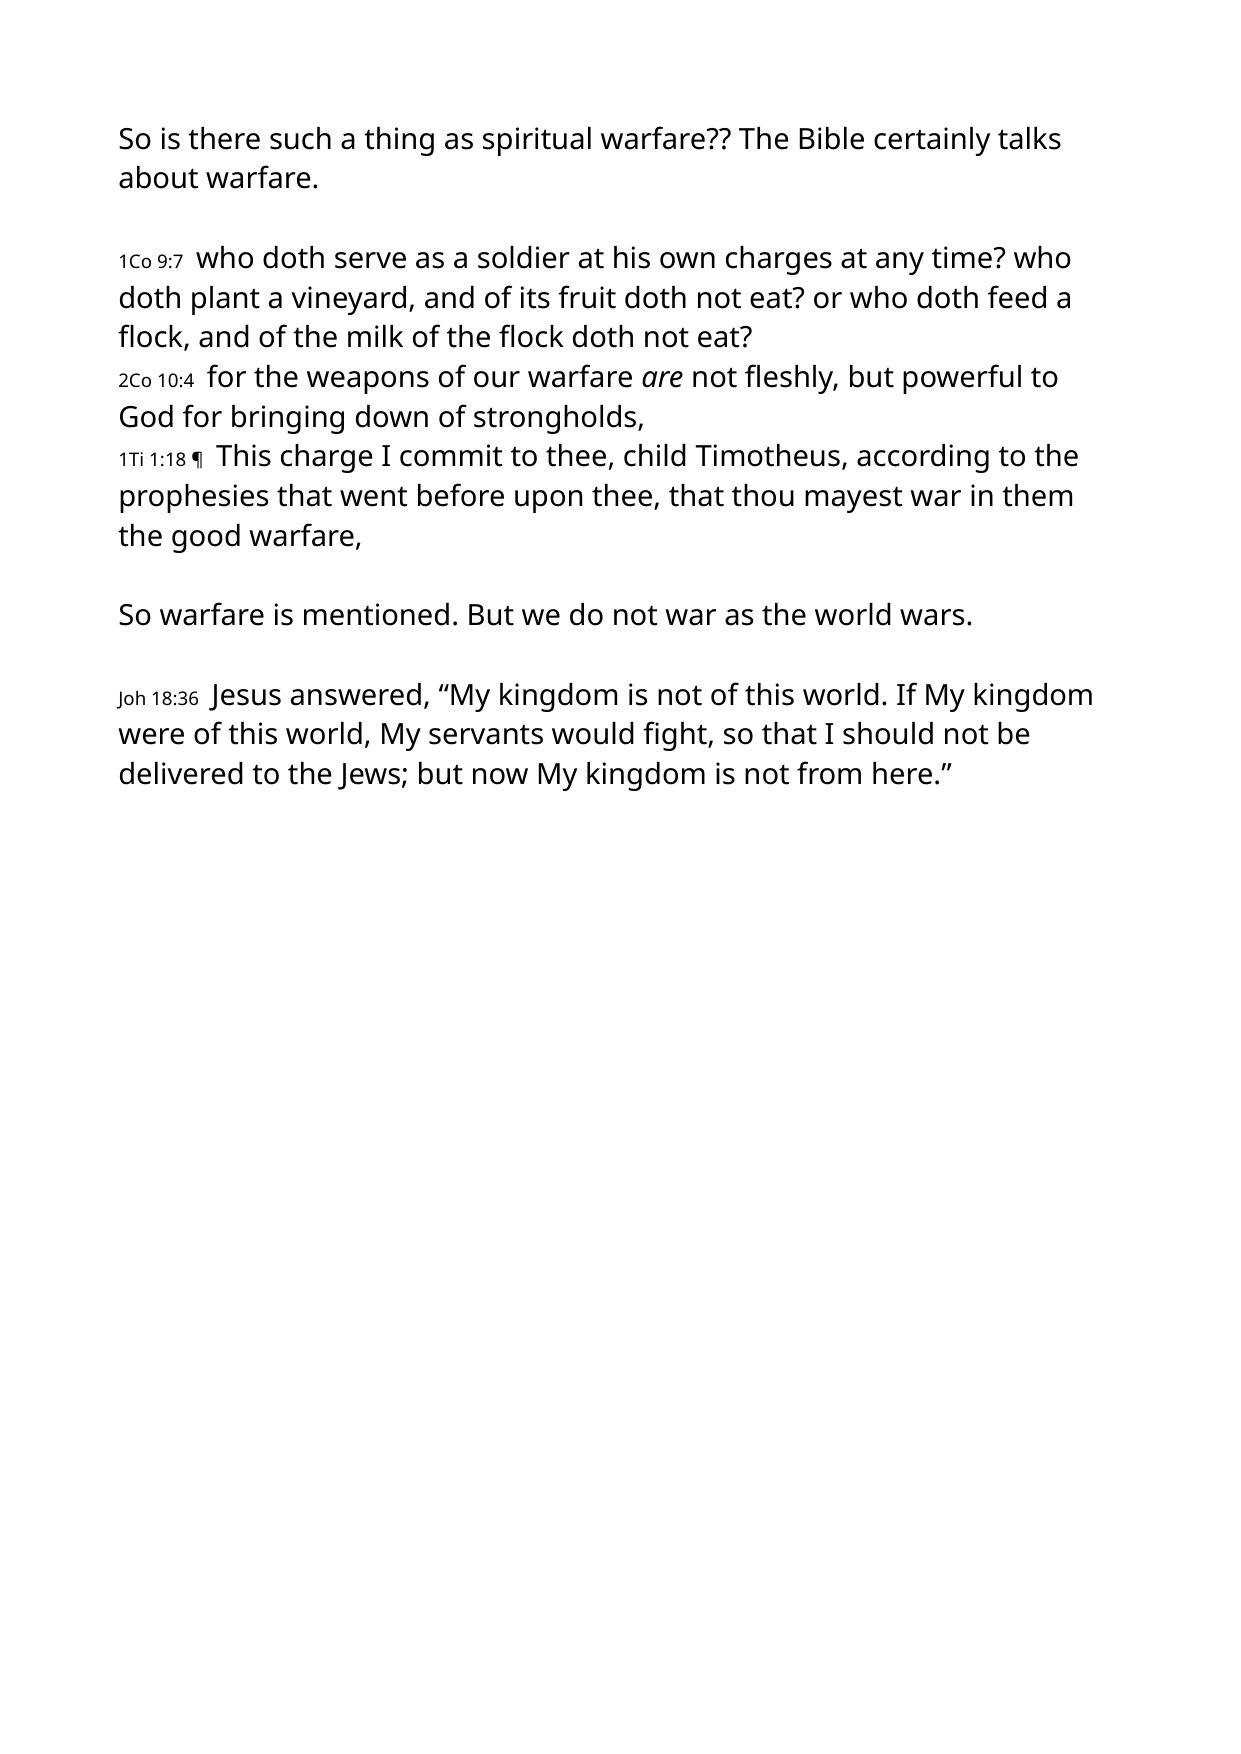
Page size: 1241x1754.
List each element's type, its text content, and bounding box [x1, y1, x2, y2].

text 1Co 9:7 who doth serve as a soldier at his own charges at any time? who doth plant a vineyard, and of its fruit doth not eat? or who doth feed a flock, and of the milk of the flock doth not eat? [118, 237, 1122, 356]
text So warfare is mentioned. But we do not war as the world wars. [118, 594, 1122, 634]
text So is there such a thing as spiritual warfare?? The Bible certainly talks about warfare. [118, 118, 1122, 197]
text Joh 18:36 Jesus answered, “My kingdom is not of this world. If My kingdom were of this world, My servants would fight, so that I should not be delivered to the Jews; but now My kingdom is not from here.” [118, 674, 1122, 793]
text 1Ti 1:18 ¶ This charge I commit to thee, child Timotheus, according to the prophesies that went before upon thee, that thou mayest war in them the good warfare, [118, 436, 1122, 555]
text 2Co 10:4 for the weapons of our warfare are not fleshly, but powerful to God for bringing down of strongholds, [118, 356, 1122, 436]
